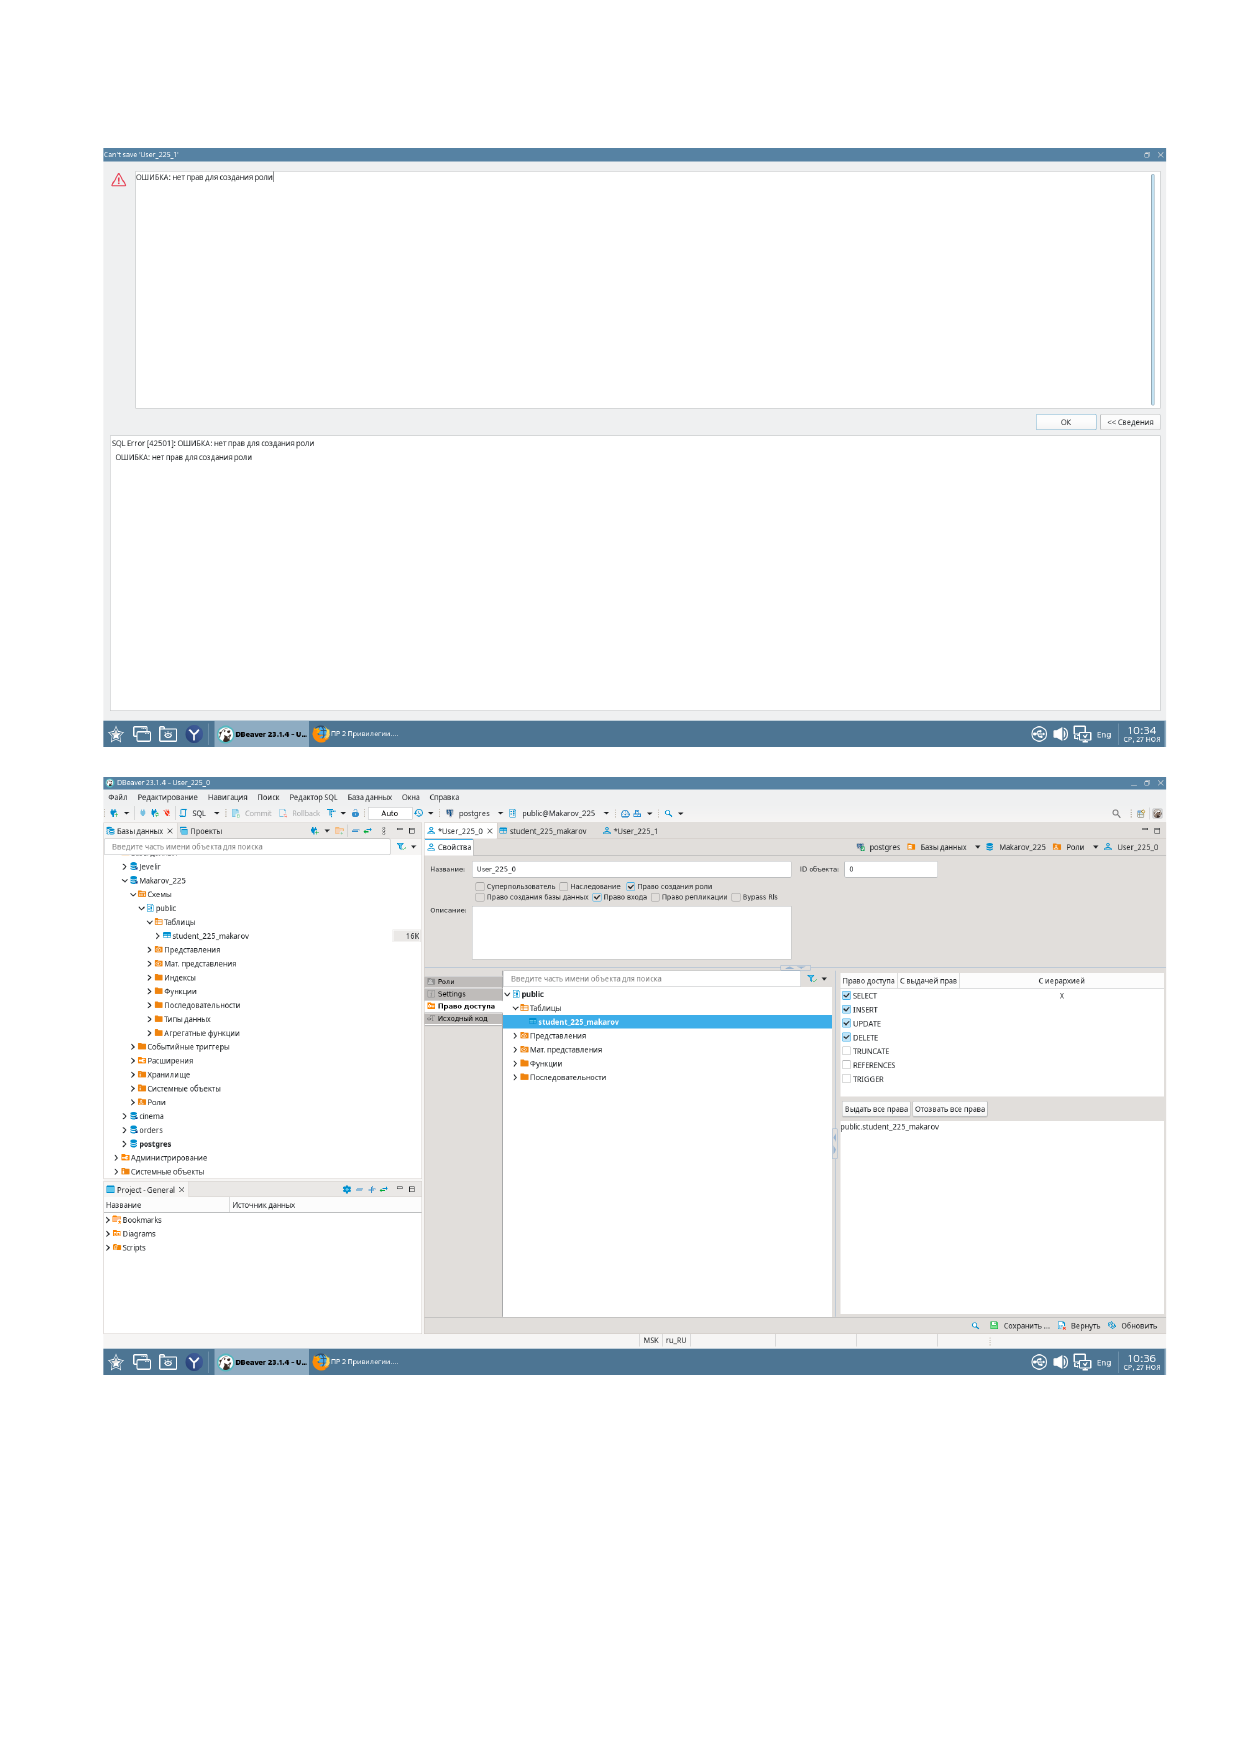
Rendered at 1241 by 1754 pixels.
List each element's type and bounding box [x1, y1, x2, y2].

picture [103, 777, 1167, 1375]
picture [103, 148, 1167, 747]
